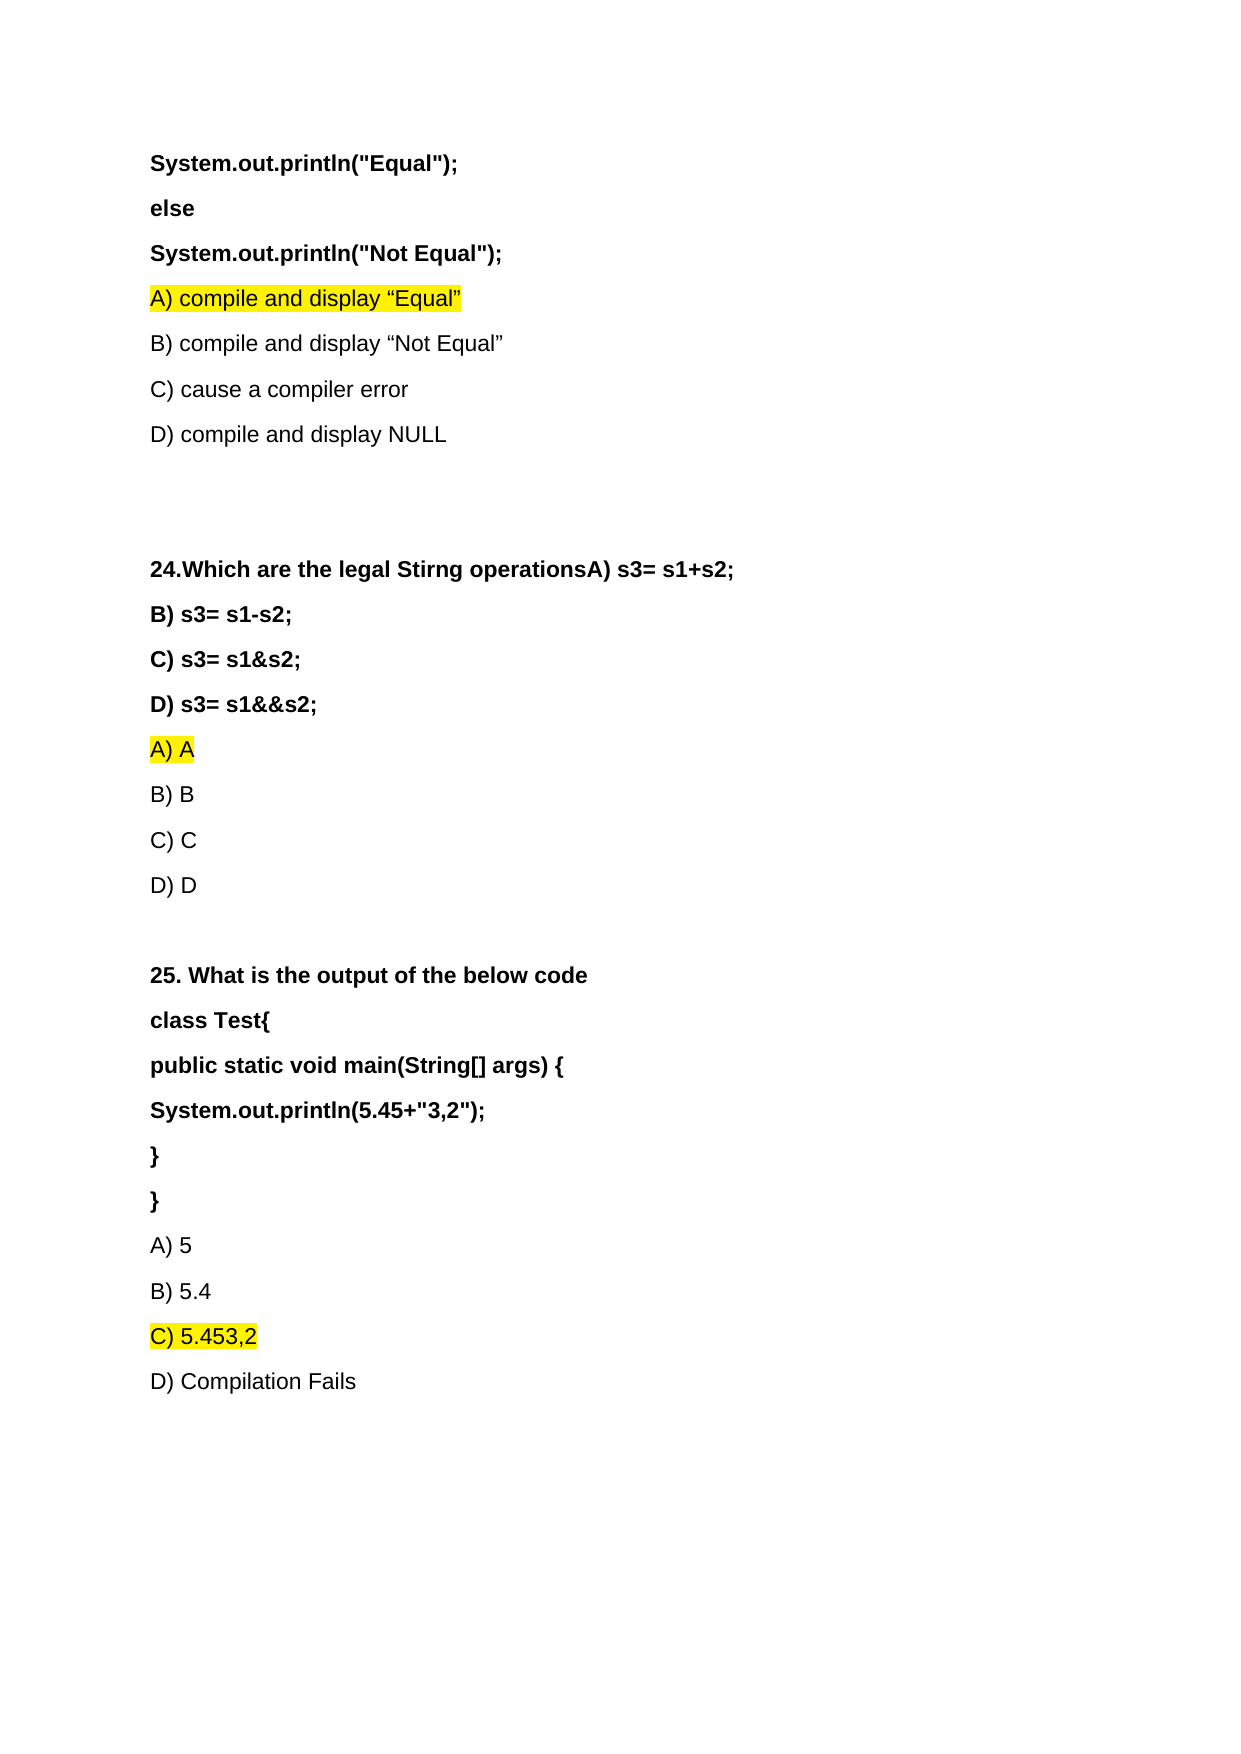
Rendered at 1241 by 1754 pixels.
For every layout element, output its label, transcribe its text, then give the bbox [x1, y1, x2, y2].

text 25. What is the output of the below code [150, 962, 1090, 988]
text C) cause a compiler error [150, 376, 1090, 402]
text B) s3= s1-s2; [150, 601, 1090, 627]
text class Test{ [150, 1007, 1090, 1033]
text } [150, 1187, 1090, 1214]
text D) Compilation Fails [150, 1368, 1090, 1394]
text System.out.println(5.45+"3,2"); [150, 1097, 1090, 1123]
text C) C [150, 827, 1090, 853]
text public static void main(String[] args) { [150, 1052, 1090, 1078]
text 24.Which are the legal Stirng operationsA) s3= s1+s2; [150, 556, 1090, 582]
text D) D [150, 872, 1090, 898]
text B) B [150, 781, 1090, 808]
text C) s3= s1&s2; [150, 646, 1090, 672]
text B) compile and display “Not Equal” [150, 330, 1090, 357]
text else [150, 195, 1090, 221]
text D) compile and display NULL [150, 421, 1090, 447]
text A) 5 [150, 1232, 1090, 1259]
text D) s3= s1&&s2; [150, 691, 1090, 718]
text C) 5.453,2 [150, 1323, 1090, 1349]
text } [150, 1142, 1090, 1169]
text System.out.println("Not Equal"); [150, 240, 1090, 267]
text System.out.println("Equal"); [150, 150, 1090, 176]
text A) A [150, 736, 1090, 763]
text B) 5.4 [150, 1278, 1090, 1304]
text A) compile and display “Equal” [150, 285, 1090, 312]
